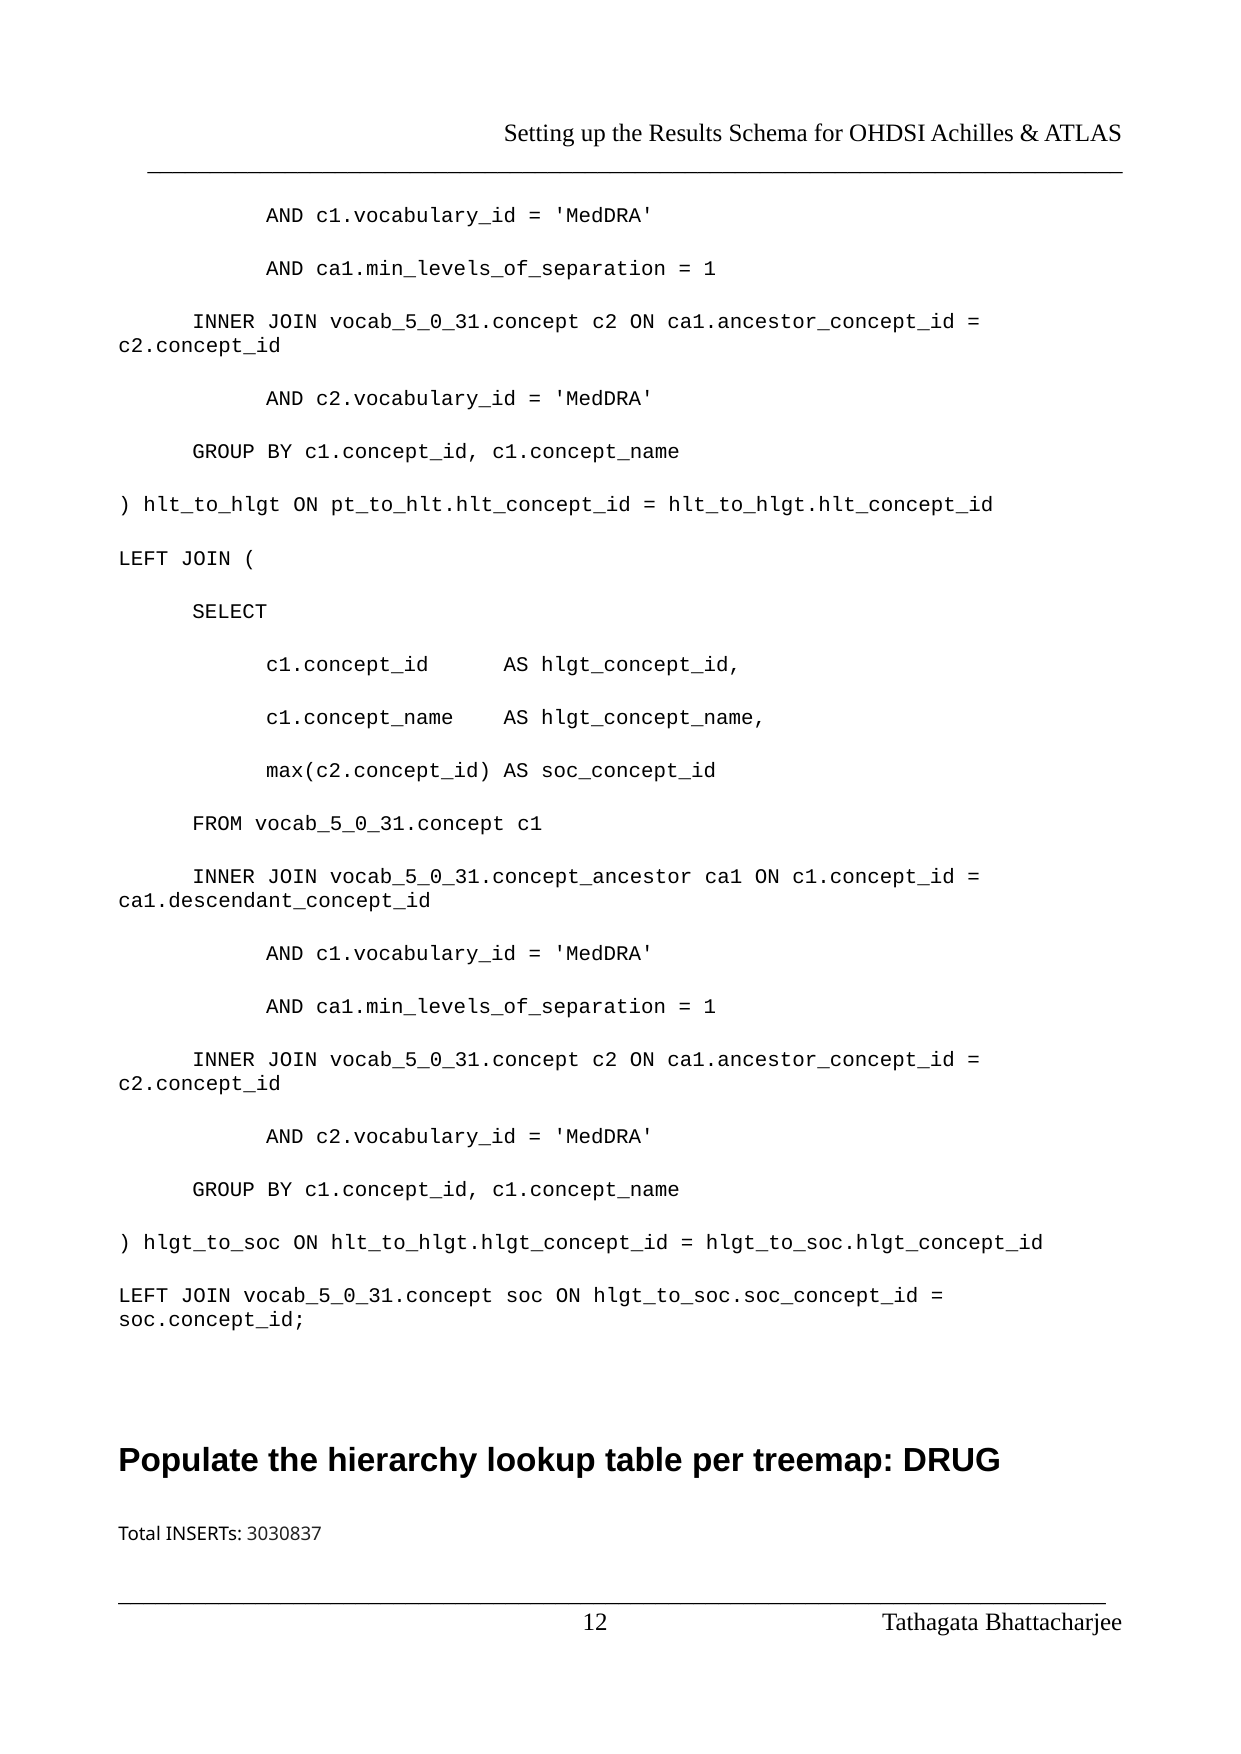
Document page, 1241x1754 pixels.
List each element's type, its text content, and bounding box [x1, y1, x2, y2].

text GROUP BY c1.concept_id, c1.concept_name [118, 1179, 1122, 1203]
text FROM vocab_5_0_31.concept c1 [118, 813, 1122, 837]
text AND ca1.min_levels_of_separation = 1 [118, 996, 1122, 1020]
text Total INSERTs: 3030837 [118, 1520, 1122, 1546]
text GROUP BY c1.concept_id, c1.concept_name [118, 441, 1122, 465]
text max(c2.concept_id) AS soc_concept_id [118, 760, 1122, 784]
text AND ca1.min_levels_of_separation = 1 [118, 258, 1122, 282]
text AND c2.vocabulary_id = 'MedDRA' [118, 1126, 1122, 1150]
text c1.concept_name AS hlgt_concept_name, [118, 707, 1122, 731]
text c1.concept_id AS hlgt_concept_id, [118, 654, 1122, 677]
text AND c2.vocabulary_id = 'MedDRA' [118, 388, 1122, 412]
text LEFT JOIN ( [118, 547, 1122, 571]
subtitle Populate the hierarchy lookup table per treemap: DRUG [118, 1441, 1122, 1479]
text ) hlgt_to_soc ON hlt_to_hlgt.hlgt_concept_id = hlgt_to_soc.hlgt_concept_id [118, 1232, 1122, 1256]
text LEFT JOIN vocab_5_0_31.concept soc ON hlgt_to_soc.soc_concept_id = soc.concept_id; [118, 1285, 1122, 1333]
text SELECT [118, 601, 1122, 624]
text AND c1.vocabulary_id = 'MedDRA' [118, 943, 1122, 967]
text INNER JOIN vocab_5_0_31.concept c2 ON ca1.ancestor_concept_id = c2.concept_id [118, 311, 1122, 359]
text INNER JOIN vocab_5_0_31.concept c2 ON ca1.ancestor_concept_id = c2.concept_id [118, 1049, 1122, 1097]
text ) hlt_to_hlgt ON pt_to_hlt.hlt_concept_id = hlt_to_hlgt.hlt_concept_id [118, 494, 1122, 518]
text AND c1.vocabulary_id = 'MedDRA' [118, 205, 1122, 229]
text INNER JOIN vocab_5_0_31.concept_ancestor ca1 ON c1.concept_id = ca1.descendant_concept_id [118, 866, 1122, 913]
